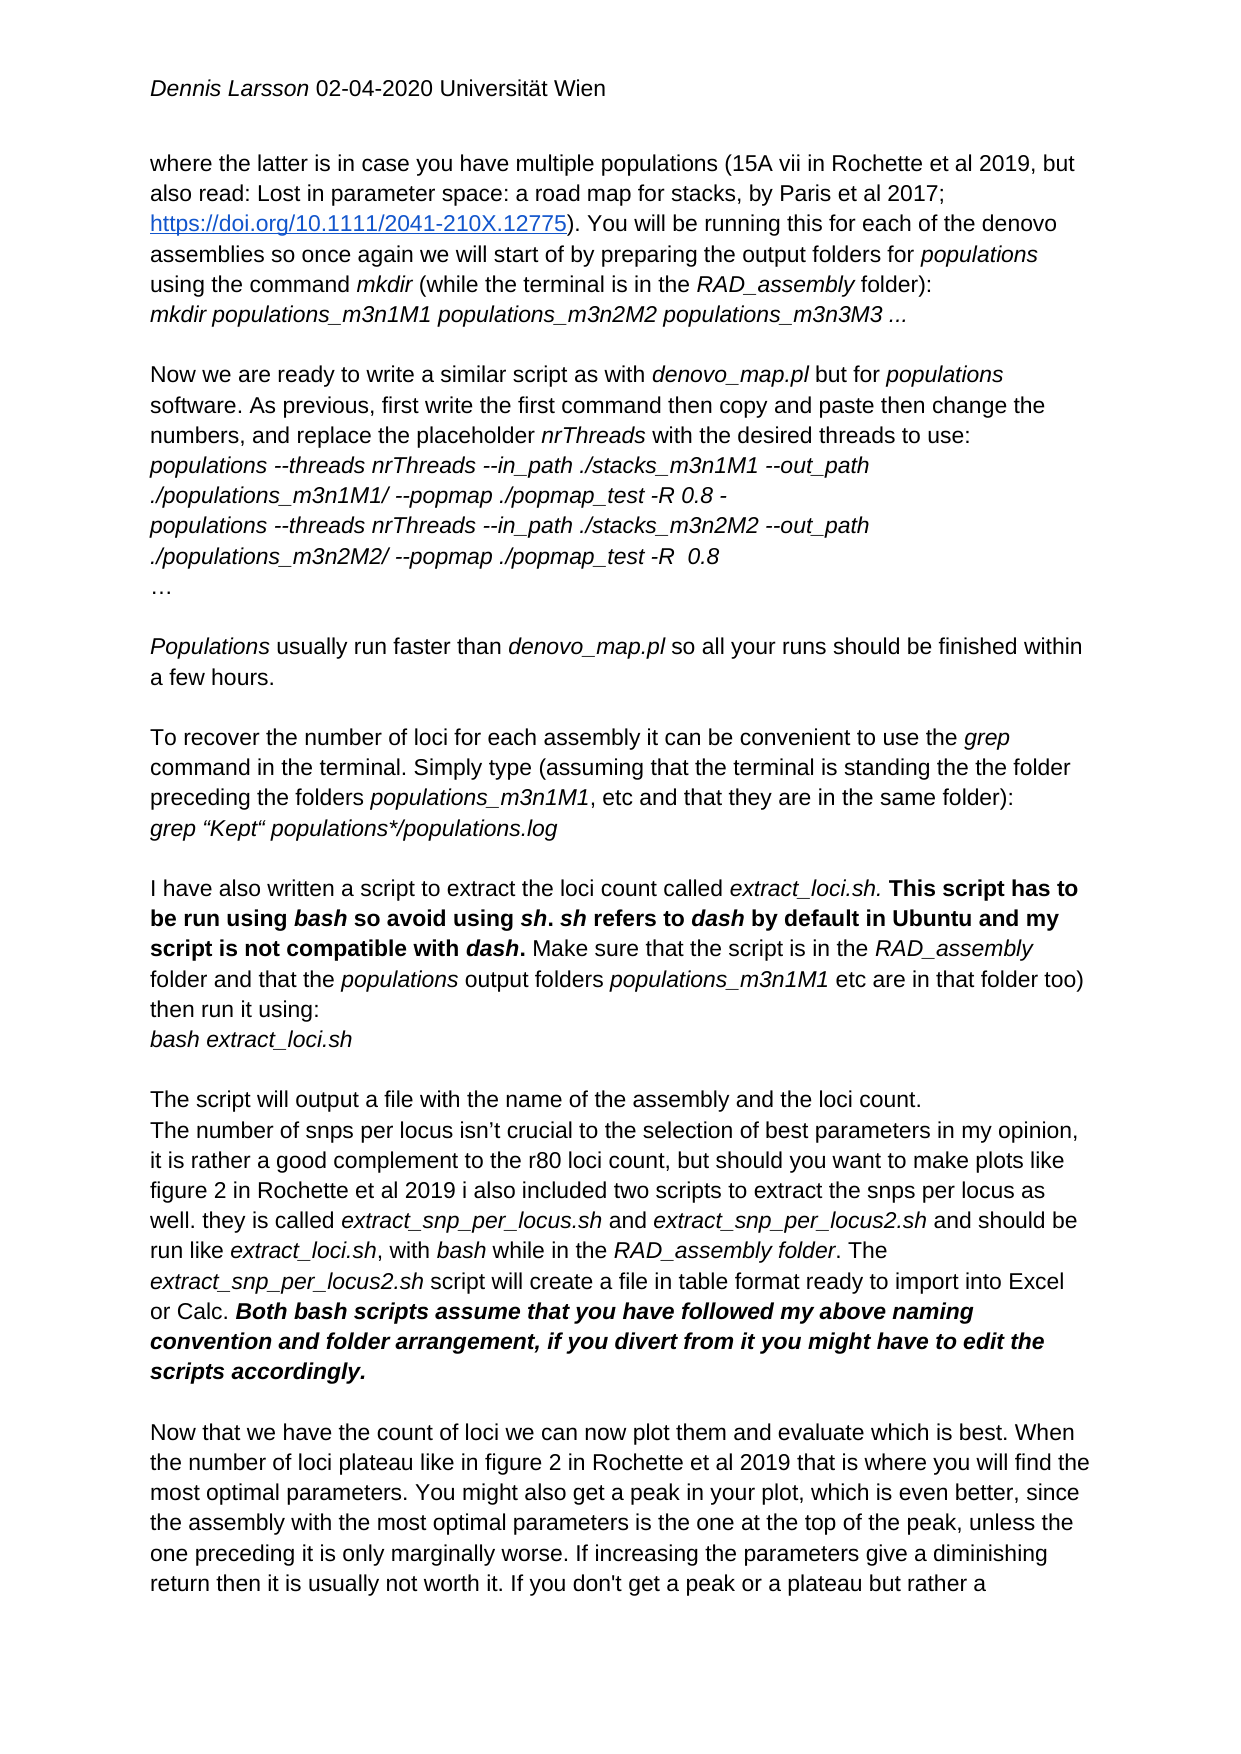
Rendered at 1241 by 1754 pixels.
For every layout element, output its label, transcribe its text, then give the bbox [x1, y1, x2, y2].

text mkdir populations_m3n1M1 populations_m3n2M2 populations_m3n3M3 ... [150, 301, 1090, 327]
text Populations usually run faster than denovo_map.pl so all your runs should be finished within a few hours. [150, 633, 1090, 690]
text grep “Kept“ populations*/populations.log [150, 814, 1090, 841]
text Now we are ready to write a similar script as with denovo_map.pl but for populations software. As previous, first write the first command then copy and paste then change the numbers, and replace the placeholder nrThreads with the desired threads to use: [150, 361, 1090, 448]
text Now that we have the count of loci we can now plot them and evaluate which is best. When the number of loci plateau like in figure 2 in Rochette et al 2019 that is where you will find the most optimal parameters. You might also get a peak in your plot, which is even better, since the assembly with the most optimal parameters is the one at the top of the peak, unless the one preceding it is only marginally worse. If increasing the parameters give a diminishing return then it is usually not worth it. If you don't get a peak or a plateau but rather a [150, 1419, 1090, 1596]
text The script will output a file with the name of the assembly and the loci count. [150, 1086, 1090, 1113]
text populations --threads nrThreads --in_path ./stacks_m3n2M2 --out_path ./populations_m3n2M2/ --popmap ./popmap_test -R 0.8 [150, 512, 1090, 569]
text I have also written a script to extract the loci count called extract_loci.sh. This script has to be run using bash so avoid using sh. sh refers to dash by default in Ubuntu and my script is not compatible with dash. Make sure that the script is in the RAD_assembly folder and that the populations output folders populations_m3n1M1 etc are in that folder too) then run it using: [150, 875, 1090, 1022]
text The number of snps per locus isn’t crucial to the selection of best parameters in my opinion, it is rather a good complement to the r80 loci count, but should you want to make plots like figure 2 in Rochette et al 2019 i also included two scripts to extract the snps per locus as well. they is called extract_snp_per_locus.sh and extract_snp_per_locus2.sh and should be run like extract_loci.sh, with bash while in the RAD_assembly folder. The extract_snp_per_locus2.sh script will create a file in table format ready to import into Excel or Calc. Both bash scripts assume that you have followed my above naming convention and folder arrangement, if you divert from it you might have to edit the scripts accordingly. [150, 1117, 1090, 1385]
text … [150, 573, 1090, 599]
text bash extract_loci.sh [150, 1026, 1090, 1052]
text To recover the number of loci for each assembly it can be convenient to use the grep command in the terminal. Simply type (assuming that the terminal is standing the the folder preceding the folders populations_m3n1M1, etc and that they are in the same folder): [150, 724, 1090, 811]
text populations --threads nrThreads --in_path ./stacks_m3n1M1 --out_path ./populations_m3n1M1/ --popmap ./popmap_test -R 0.8 - [150, 452, 1090, 509]
text where the latter is in case you have multiple populations (15A vii in Rochette et al 2019, but also read: Lost in parameter space: a road map for stacks, by Paris et al 2017; https://doi.org/10.1111/2041-210X.12775). You will be running this for each of the denovo assemblies so once again we will start of by preparing the output folders for populations using the command mkdir (while the terminal is in the RAD_assembly folder): [150, 150, 1090, 297]
